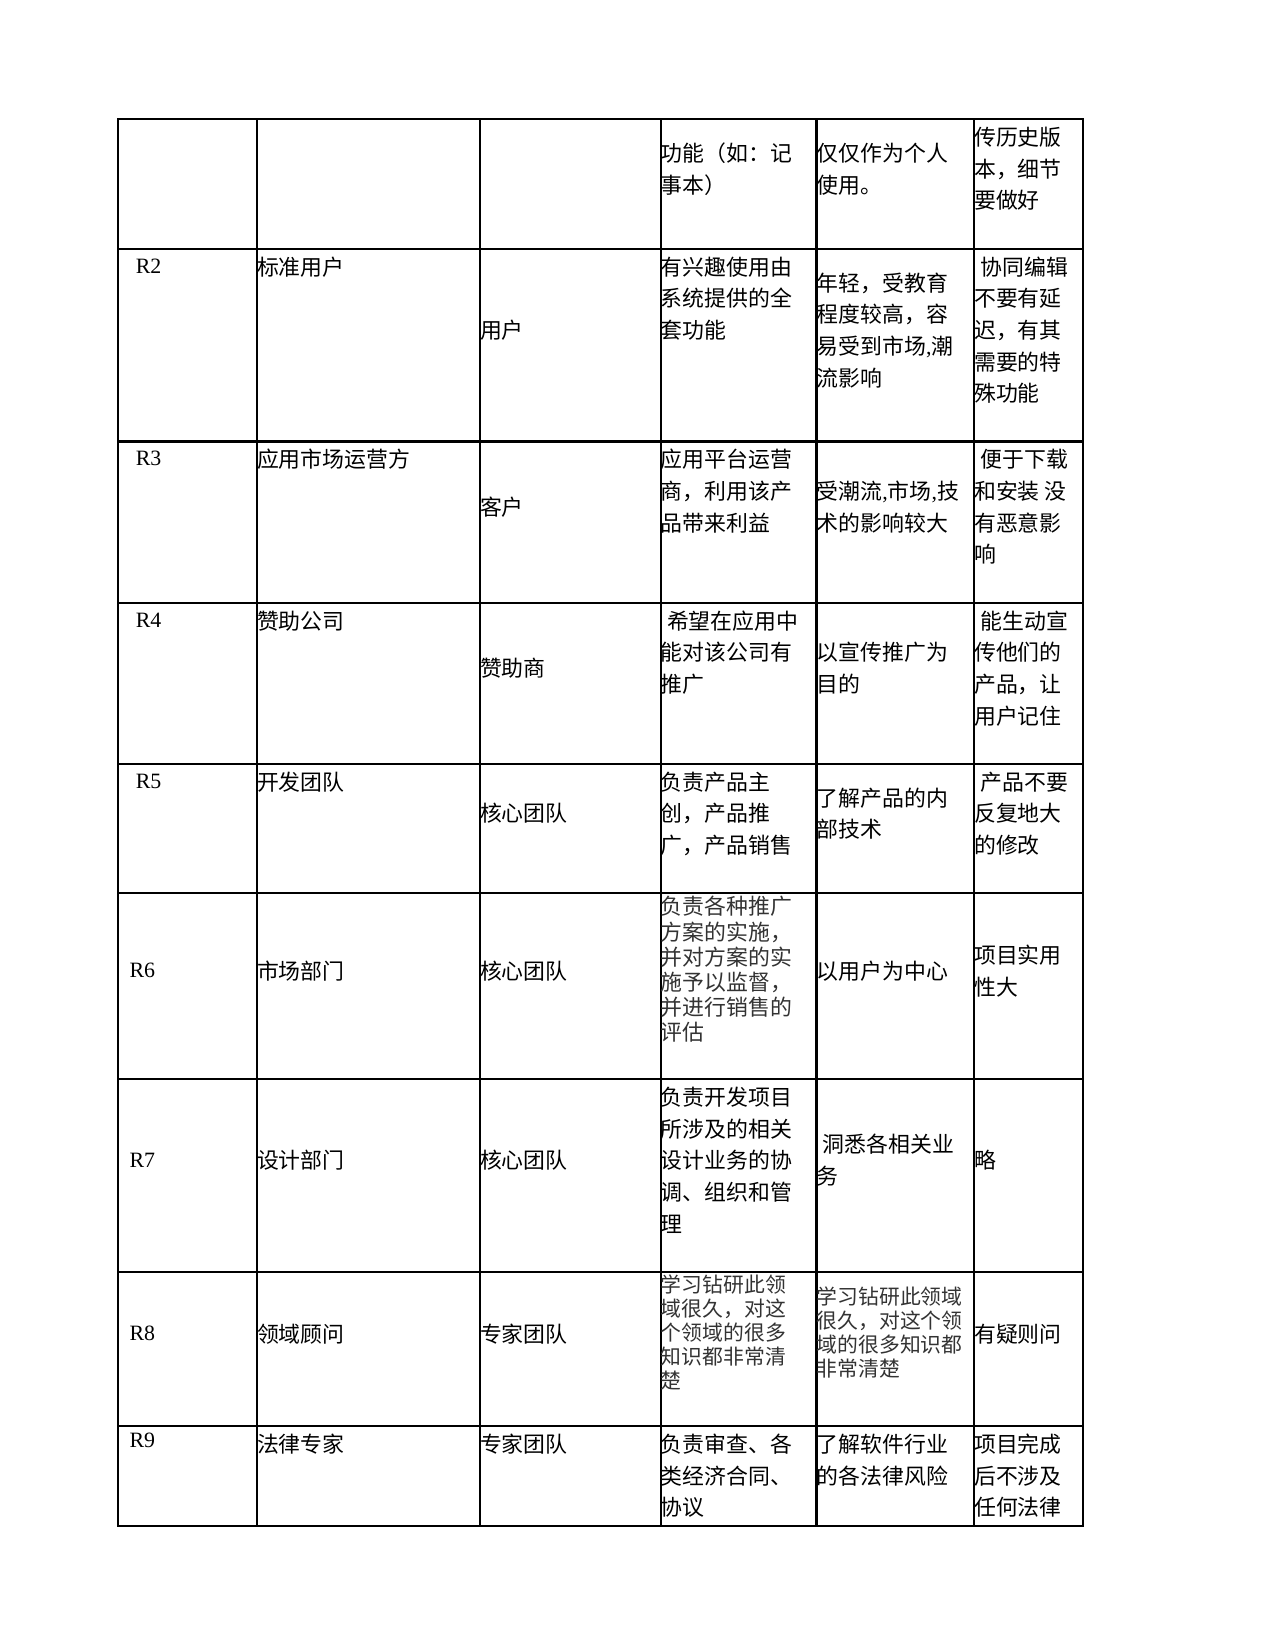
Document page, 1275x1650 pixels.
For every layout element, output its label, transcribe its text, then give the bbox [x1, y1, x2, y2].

table_cell 赞助商 [481, 604, 660, 763]
table_cell 协同编辑不要有延迟，有其需要的特殊功能 [975, 250, 1082, 440]
table_cell 市场部门 [258, 894, 479, 1078]
table_cell 学习钻研此领域很久，对这个领域的很多知识都非常清楚 [662, 1273, 815, 1425]
table_cell 有兴趣使用由系统提供的全套功能 [662, 250, 815, 440]
table_cell R4 [119, 604, 256, 763]
table_cell R9 [119, 1427, 256, 1525]
table_cell [119, 120, 256, 248]
table_cell 传历史版本，细节要做好 [975, 120, 1082, 248]
table_cell 领域顾问 [258, 1273, 479, 1425]
table_cell 赞助公司 [258, 604, 479, 763]
table_cell 应用市场运营方 [258, 443, 479, 602]
table_cell 项目完成后不涉及任何法律 [975, 1427, 1082, 1525]
table_cell 洞悉各相关业务 [818, 1080, 973, 1271]
table_cell 项目实用性大 [975, 894, 1082, 1078]
table_cell 标准用户 [258, 250, 479, 440]
table_cell 专家团队 [481, 1273, 660, 1425]
table_cell R7 [119, 1080, 256, 1271]
table_cell 受潮流,市场,技术的影响较大 [818, 443, 973, 602]
table_cell 负责开发项目所涉及的相关设计业务的协调、组织和管理 [662, 1080, 815, 1271]
table_cell R5 [119, 765, 256, 892]
table_cell 了解产品的内部技术 [818, 765, 973, 892]
table_cell 能生动宣传他们的产品，让用户记住 [975, 604, 1082, 763]
table_cell 略 [975, 1080, 1082, 1271]
table_cell 专家团队 [481, 1427, 660, 1525]
table_cell 负责审查、各类经济合同、协议 [662, 1427, 815, 1525]
table_cell 功能（如：记事本） [662, 120, 815, 248]
table_cell 以宣传推广为目的 [818, 604, 973, 763]
table_cell 以用户为中心 [818, 894, 973, 1078]
table_cell 便于下载和安装 没有恶意影响 [975, 443, 1082, 602]
table_cell 学习钻研此领域很久，对这个领域的很多知识都非常清楚 [818, 1273, 973, 1425]
table_cell 年轻，受教育程度较高，容易受到市场,潮流影响 [818, 250, 973, 440]
table_cell 核心团队 [481, 894, 660, 1078]
table_cell [481, 120, 660, 248]
table_cell [258, 120, 479, 248]
table_cell 设计部门 [258, 1080, 479, 1271]
table_cell 了解软件行业的各法律风险 [818, 1427, 973, 1525]
table_cell 核心团队 [481, 1080, 660, 1271]
table_cell 希望在应用中能对该公司有推广 [662, 604, 815, 763]
table_cell R8 [119, 1273, 256, 1425]
table_cell 负责各种推广方案的实施，并对方案的实施予以监督，并进行销售的评估 [662, 894, 815, 1078]
table_cell 用户 [481, 250, 660, 440]
table_cell 负责产品主创，产品推广，产品销售 [662, 765, 815, 892]
table_cell 法律专家 [258, 1427, 479, 1525]
table_cell R6 [119, 894, 256, 1078]
table_cell 客户 [481, 443, 660, 602]
table_cell 仅仅作为个人使用。 [818, 120, 973, 248]
table_cell R2 [119, 250, 256, 440]
table_cell 有疑则问 [975, 1273, 1082, 1425]
table_cell 产品不要反复地大的修改 [975, 765, 1082, 892]
table_cell R3 [119, 443, 256, 602]
table_cell 开发团队 [258, 765, 479, 892]
table_cell 核心团队 [481, 765, 660, 892]
table_cell 应用平台运营商，利用该产品带来利益 [662, 443, 815, 602]
